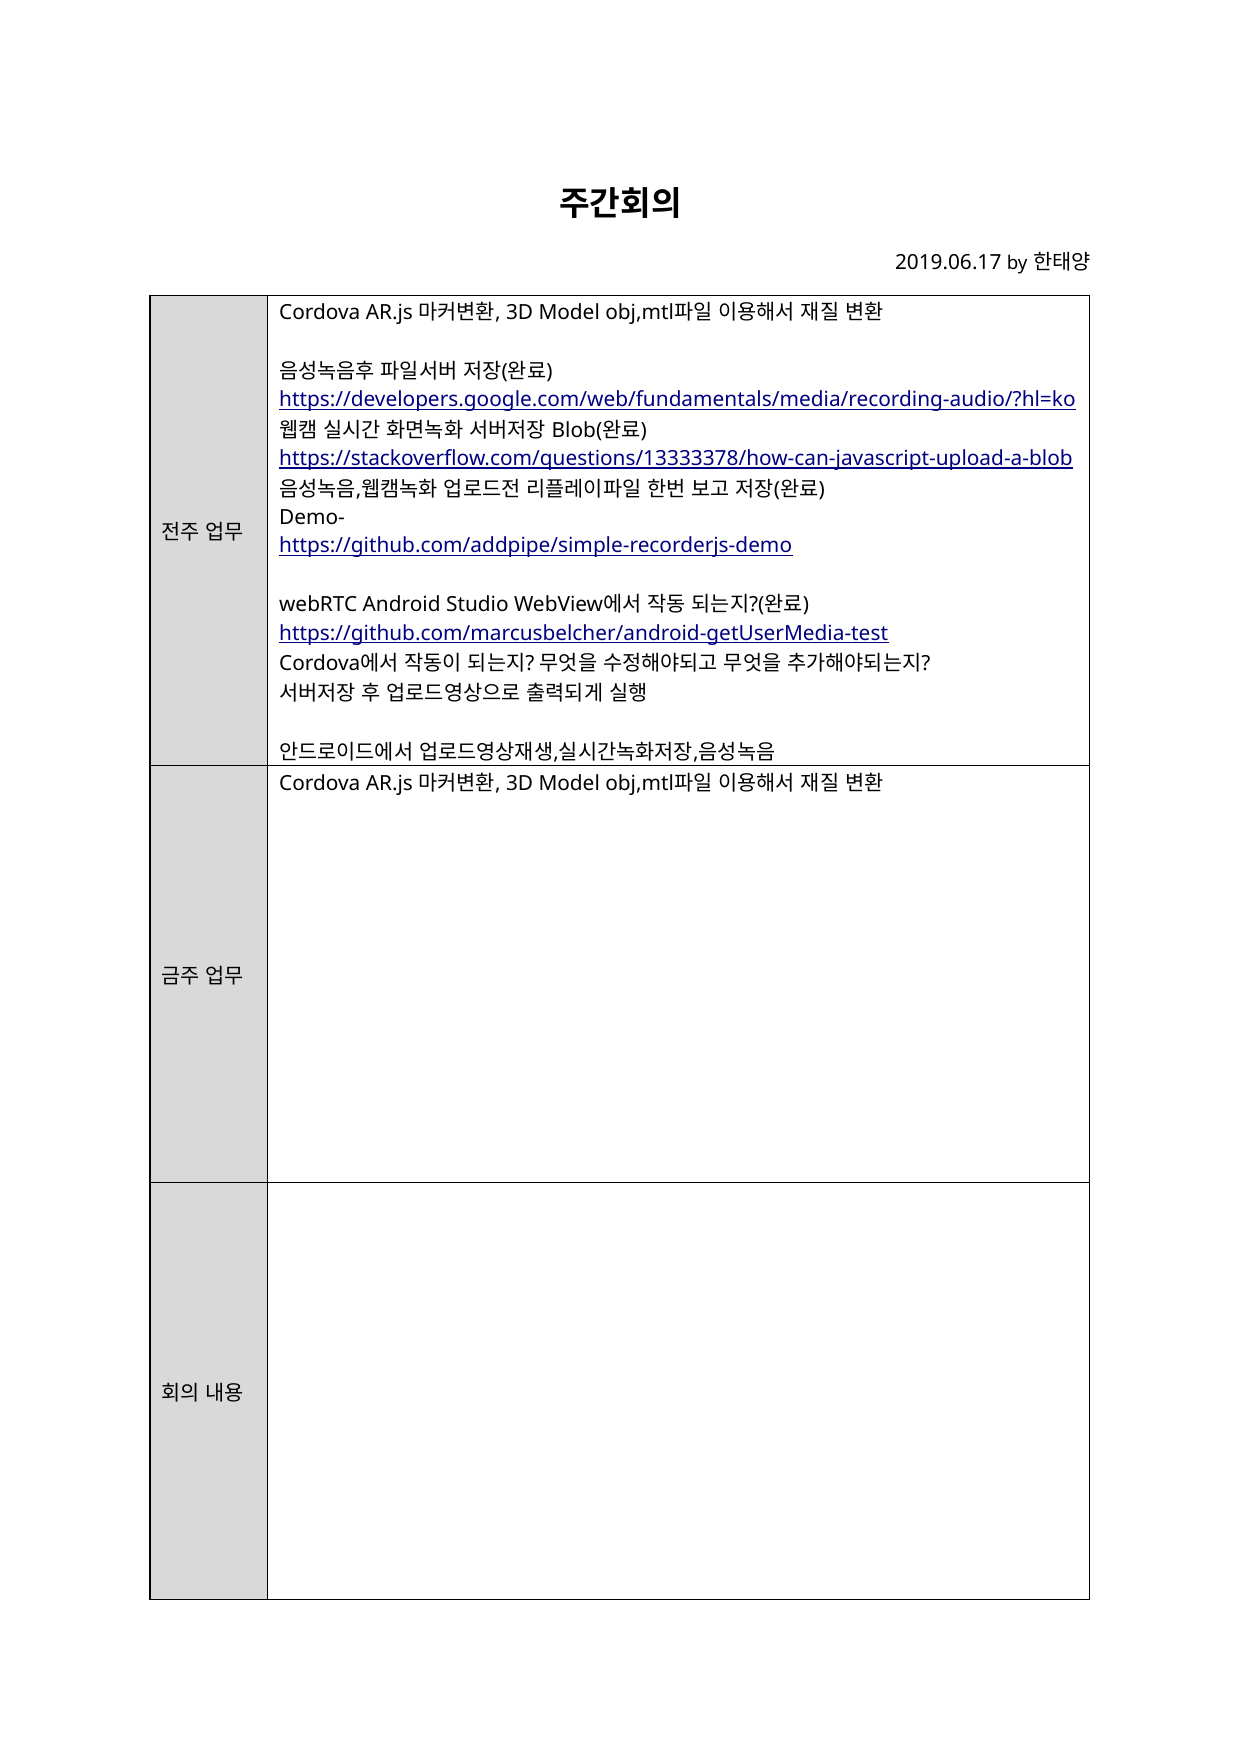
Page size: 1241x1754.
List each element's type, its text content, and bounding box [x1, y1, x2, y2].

text 주간회의 [150, 177, 1090, 225]
table_cell 금주 업무 [151, 766, 267, 1182]
table_cell [268, 1183, 1089, 1599]
table_cell 회의 내용 [151, 1183, 267, 1599]
table_header 전주 업무 [151, 296, 267, 765]
table_header Cordova AR.js 마커변환, 3D Model obj,mtl파일 이용해서 재질 변환 음성녹음후 파일서버 저장(완료) https://developers.google.com/web/fundamentals/media/recording-audio/?hl=ko 웹캠 실시간 화면녹화 서버저장 Blob(완료) https://stackoverflow.com/questions/13333378/how-can-javascript-upload-a-blob 음성녹음,웹캠녹화 업로드전 리플레이파일 한번 보고 저장(완료) Demo- https://github.com/addpipe/simple-recorderjs-demo webRTC Android Studio WebView에서 작동 되는지?(완료) https://github.com/marcusbelcher/android-getUserMedia-test Cordova에서 작동이 되는지? 무엇을 수정해야되고 무엇을 추가해야되는지? 서버저장 후 업로드영상으로 출력되게 실행 안드로이드에서 업로드영상재생,실시간녹화저장,음성녹음 [268, 296, 1089, 765]
text 2019.06.17 by 한태양 [150, 245, 1090, 276]
table_cell Cordova AR.js 마커변환, 3D Model obj,mtl파일 이용해서 재질 변환 [268, 766, 1089, 1182]
